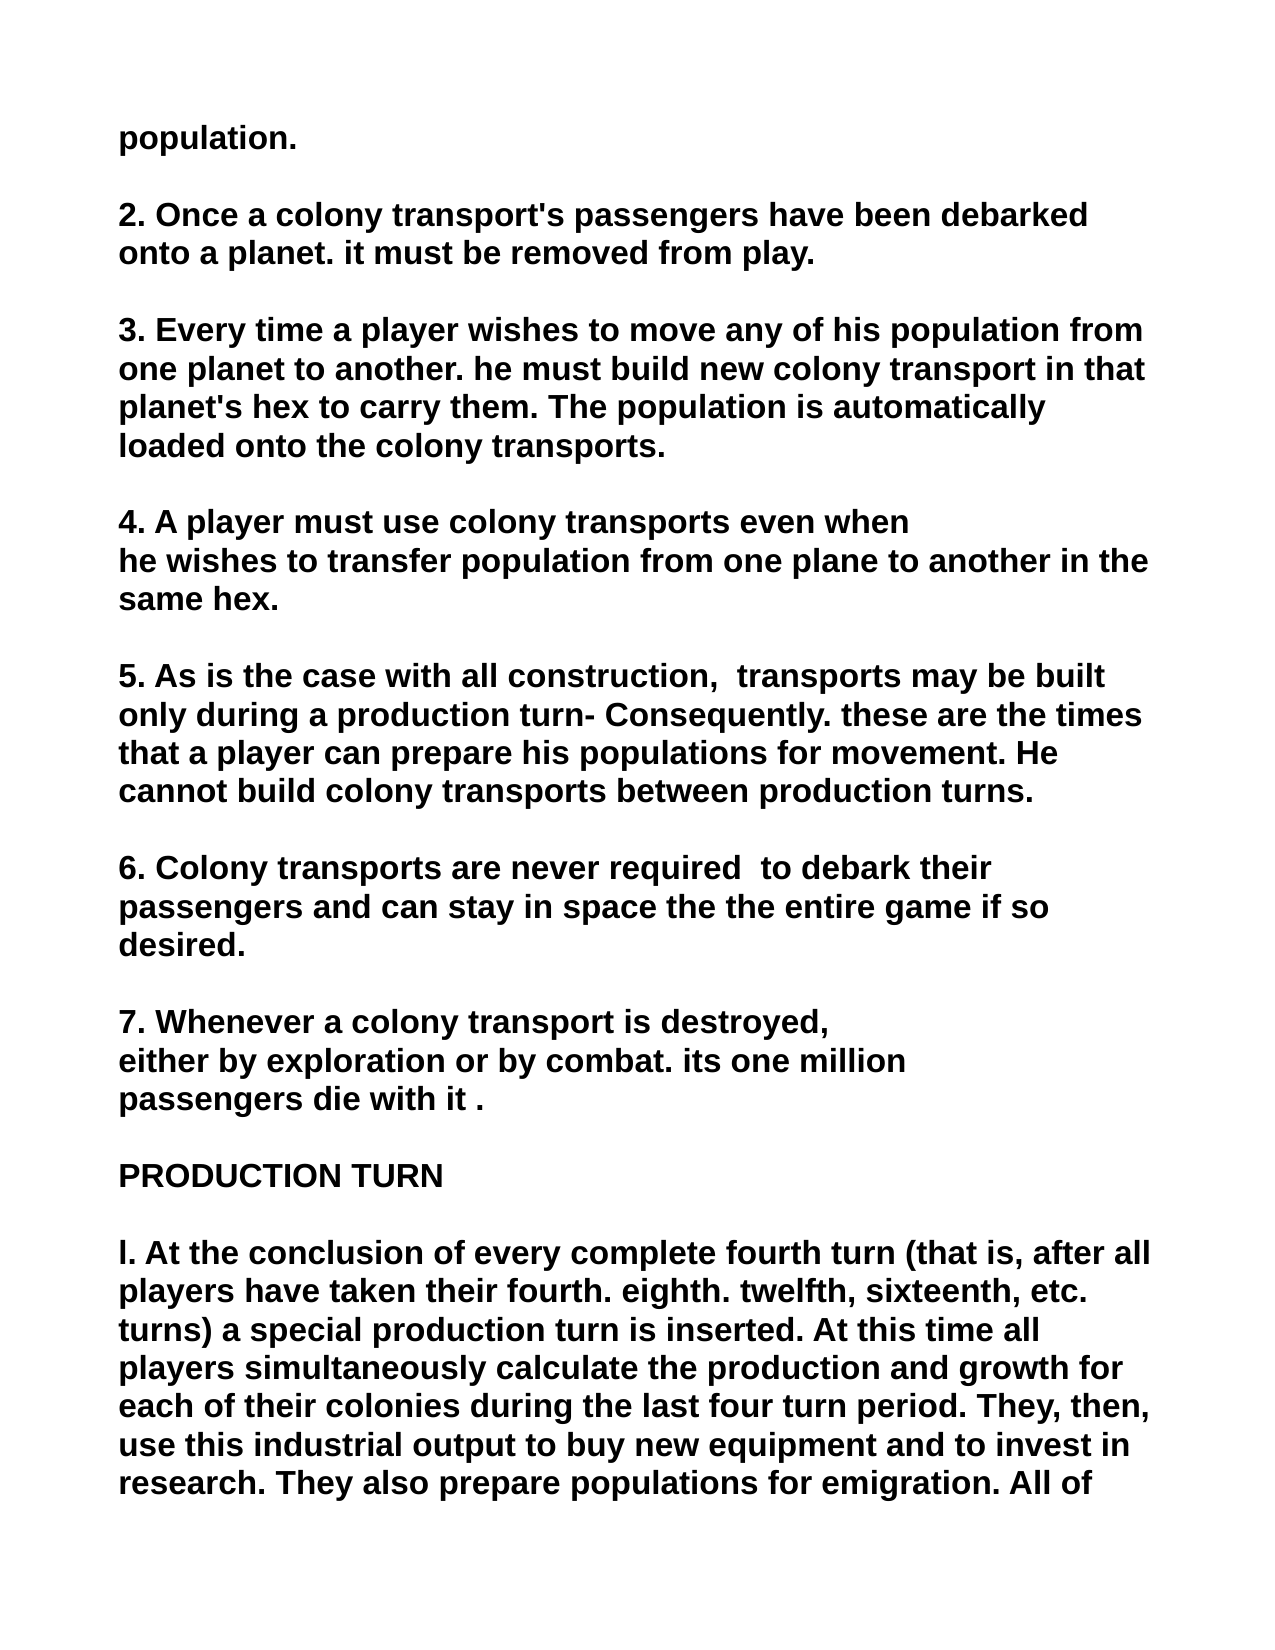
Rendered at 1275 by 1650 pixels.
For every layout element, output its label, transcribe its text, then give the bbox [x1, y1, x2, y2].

text 5. As is the case with all construction, transports may be built only during a production turn- Consequently. these are the times that a player can prepare his populations for movement. He cannot build colony transports between production turns. [118, 656, 1157, 810]
text he wishes to transfer population from one plane to another in the same hex. [118, 541, 1157, 618]
text research. They also prepare populations for emigration. All of [118, 1463, 1157, 1502]
text 4. A player must use colony transports even when [118, 502, 1157, 541]
text either by exploration or by combat. its one million [118, 1041, 1157, 1079]
text PRODUCTION TURN [118, 1156, 1157, 1194]
text population. [118, 118, 1157, 157]
text 3. Every time a player wishes to move any of his population from one planet to another. he must build new colony transport in that planet's hex to carry them. The population is automatically loaded onto the colony transports. [118, 310, 1157, 464]
text 7. Whenever a colony transport is destroyed, [118, 1002, 1157, 1041]
text passengers die with it . [118, 1079, 1157, 1117]
text l. At the conclusion of every complete fourth turn (that is, after all players have taken their fourth. eighth. twelfth, sixteenth, etc. turns) a special production turn is inserted. At this time all players simultaneously calculate the production and growth for each of their colonies during the last four turn period. They, then, use this industrial output to buy new equipment and to invest in [118, 1233, 1157, 1463]
text 2. Once a colony transport's passengers have been debarked onto a planet. it must be removed from play. [118, 195, 1157, 272]
text 6. Colony transports are never required to debark their passengers and can stay in space the the entire game if so desired. [118, 848, 1157, 964]
